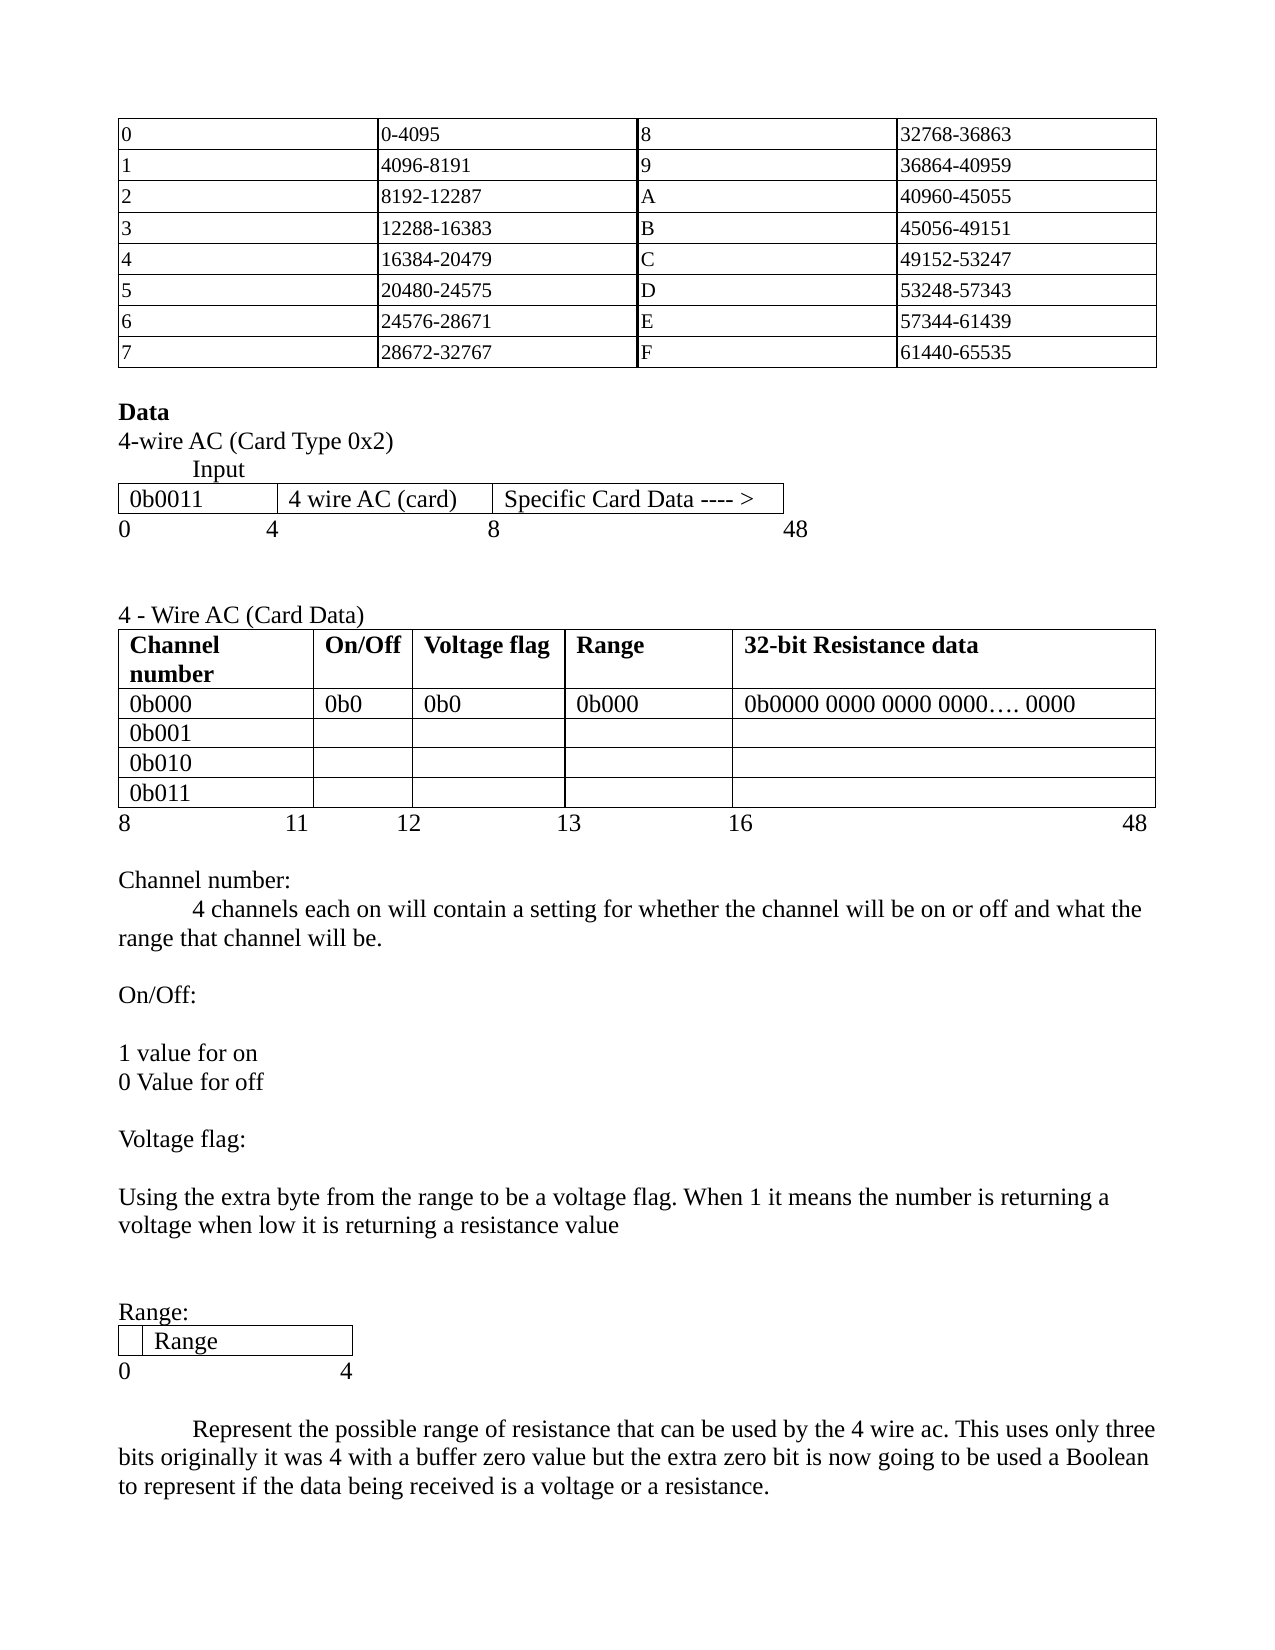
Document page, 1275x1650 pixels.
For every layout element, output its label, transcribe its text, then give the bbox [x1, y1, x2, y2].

table_cell 32768-36863 [898, 119, 1156, 149]
table_cell 0-4095 [379, 119, 636, 149]
table_header Voltage flag [413, 630, 564, 688]
table_cell [314, 748, 412, 777]
table_cell 5 [119, 275, 377, 305]
text Data [118, 397, 1157, 426]
table_cell 2 [119, 181, 377, 212]
table_cell 53248-57343 [898, 275, 1156, 305]
table_header Range [143, 1326, 352, 1355]
table_cell C [639, 244, 896, 274]
table_header Specific Card Data ---- > [493, 484, 783, 513]
table_cell 20480-24575 [379, 275, 636, 305]
table_header Channel number [119, 630, 313, 688]
table_cell 9 [639, 150, 896, 180]
table_cell 8 [639, 119, 896, 149]
text 1 value for on [118, 1038, 1157, 1067]
table_header On/Off [314, 630, 412, 688]
table_cell [314, 719, 412, 747]
table_cell 16384-20479 [379, 244, 636, 274]
text Represent the possible range of resistance that can be used by the 4 wire ac. This uses only three bits originally it was 4 with a buffer zero value but the extra zero bit is now going to be used a Boolean to represent if the data being received is a voltage or a resistance. [118, 1414, 1157, 1500]
table_cell D [639, 275, 896, 305]
text Voltage flag: [118, 1124, 1157, 1153]
table_cell 1 [119, 150, 377, 180]
table_cell 28672-32767 [379, 337, 636, 367]
table_header 32-bit Resistance data [733, 630, 1155, 688]
table_cell [566, 748, 732, 777]
table_cell 0b0 [314, 689, 412, 717]
table_cell 0 [119, 119, 377, 149]
table_cell 0b0 [413, 689, 564, 717]
table_cell [733, 719, 1155, 747]
text 0 4 8 48 [118, 514, 1157, 543]
table_cell [413, 778, 564, 807]
table_cell A [639, 181, 896, 212]
table_cell 8192-12287 [379, 181, 636, 212]
text 8 11 12 13 16 48 [118, 808, 1157, 837]
table_cell [733, 778, 1155, 807]
table_cell 4096-8191 [379, 150, 636, 180]
table_cell 57344-61439 [898, 306, 1156, 336]
text 0 4 [118, 1356, 1157, 1385]
table_cell 0b0000 0000 0000 0000…. 0000 [733, 689, 1155, 717]
text Using the extra byte from the range to be a voltage flag. When 1 it means the number is returning a voltage when low it is returning a resistance value [118, 1182, 1157, 1239]
table_cell 4 [119, 244, 377, 274]
table_cell 36864-40959 [898, 150, 1156, 180]
table_cell 40960-45055 [898, 181, 1156, 212]
table_cell 0b010 [119, 748, 313, 777]
table_cell 24576-28671 [379, 306, 636, 336]
table_cell 49152-53247 [898, 244, 1156, 274]
table_cell 0b000 [566, 689, 732, 717]
table_cell [413, 719, 564, 747]
table_cell [413, 748, 564, 777]
table_header Range [566, 630, 732, 688]
table_cell 0b001 [119, 719, 313, 747]
text 4 - Wire AC (Card Data) [118, 600, 1157, 629]
text Input [118, 454, 1157, 483]
table_cell [566, 778, 732, 807]
table_cell B [639, 213, 896, 243]
text 4-wire AC (Card Type 0x2) [118, 426, 1157, 454]
text On/Off: [118, 980, 1157, 1009]
text 0 Value for off [118, 1067, 1157, 1095]
table_header [119, 1326, 142, 1355]
text Range: [118, 1297, 1157, 1325]
table_cell 61440-65535 [898, 337, 1156, 367]
table_cell 3 [119, 213, 377, 243]
table_cell 0b011 [119, 778, 313, 807]
table_cell 0b000 [119, 689, 313, 717]
table_cell 45056-49151 [898, 213, 1156, 243]
table_header 4 wire AC (card) [278, 484, 492, 513]
table_header 0b0011 [119, 484, 277, 513]
table_cell F [639, 337, 896, 367]
table_cell [314, 778, 412, 807]
table_cell 6 [119, 306, 377, 336]
table_cell [566, 719, 732, 747]
table_cell 7 [119, 337, 377, 367]
table_cell 12288-16383 [379, 213, 636, 243]
table_cell E [639, 306, 896, 336]
text 4 channels each on will contain a setting for whether the channel will be on or off and what the range that channel will be. [118, 894, 1157, 952]
text Channel number: [118, 865, 1157, 894]
table_cell [733, 748, 1155, 777]
